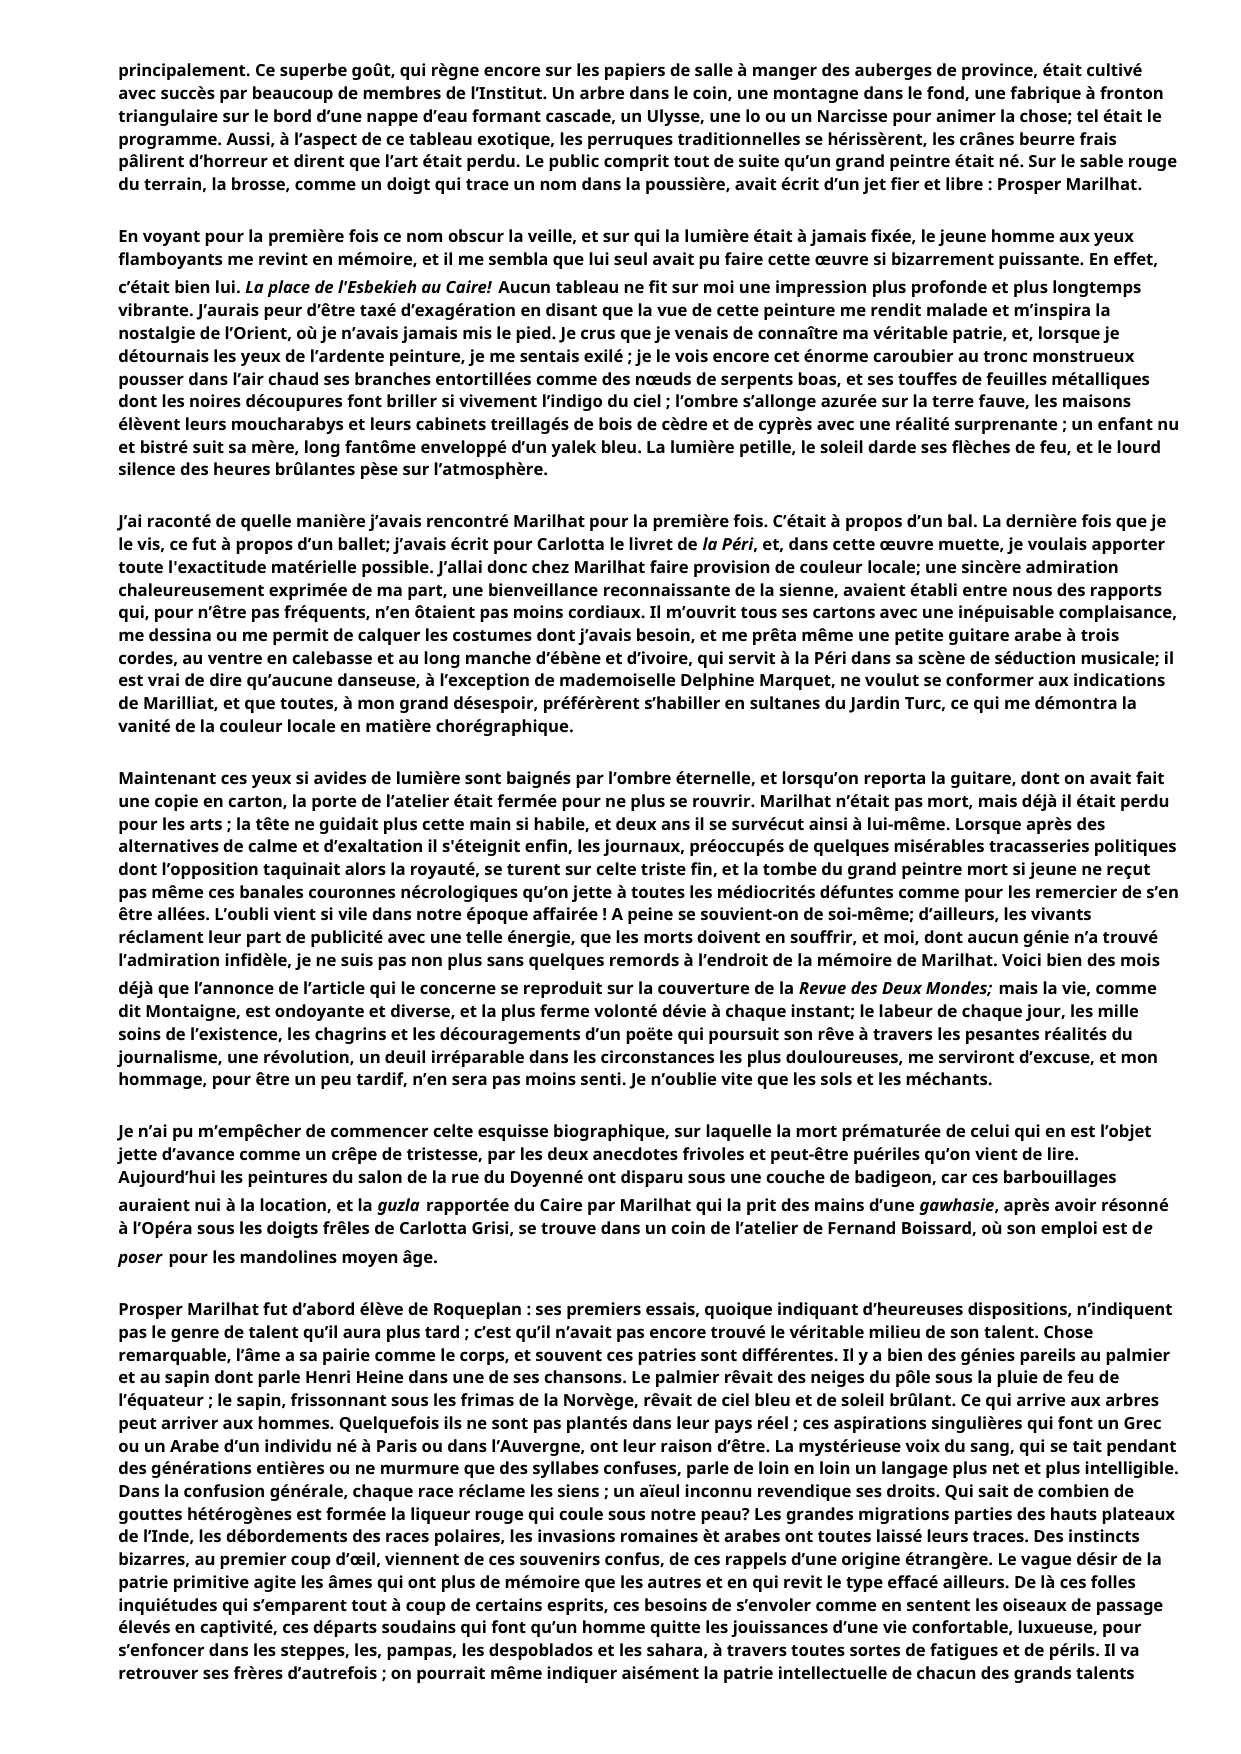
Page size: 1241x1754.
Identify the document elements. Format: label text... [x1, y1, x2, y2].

text Prosper Marilhat fut d’abord élève de Roqueplan : ses premiers essais, quoique indiquant d’heureuses dispositions, n’indiquent pas le genre de talent qu’il aura plus tard ; c’est qu’il n’avait pas encore trouvé le véritable milieu de son talent. Chose remarquable, l’âme a sa pairie comme le corps, et souvent ces patries sont différentes. Il y a bien des génies pareils au palmier et au sapin dont parle Henri Heine dans une de ses chansons. Le palmier rêvait des neiges du pôle sous la pluie de feu de l’équateur ; le sapin, frissonnant sous les frimas de la Norvège, rêvait de ciel bleu et de soleil brûlant. Ce qui arrive aux arbres peut arriver aux hommes. Quelquefois ils ne sont pas plantés dans leur pays réel ; ces aspirations singulières qui font un Grec ou un Arabe d’un individu né à Paris ou dans l’Auvergne, ont leur raison d’être. La mystérieuse voix du sang, qui se tait pendant des générations entières ou ne murmure que des syllabes confuses, parle de loin en loin un langage plus net et plus intelligible. Dans la confusion générale, chaque race réclame les siens ; un aïeul inconnu revendique ses droits. Qui sait de combien de gouttes hétérogènes est formée la liqueur rouge qui coule sous notre peau? Les grandes migrations parties des hauts plateaux de l’Inde, les débordements des races polaires, les invasions romaines èt arabes ont toutes laissé leurs traces. Des instincts bizarres, au premier coup d’œil, viennent de ces souvenirs confus, de ces rappels d’une origine étrangère. Le vague désir de la patrie primitive agite les âmes qui ont plus de mémoire que les autres et en qui revit le type effacé ailleurs. De là ces folles inquiétudes qui s’emparent tout à coup de certains esprits, ces besoins de s’envoler comme en sentent les oiseaux de passage élevés en captivité, ces départs soudains qui font qu’un homme quitte les jouissances d’une vie confortable, luxueuse, pour s’enfoncer dans les steppes, les, pampas, les despoblados et les sahara, à travers toutes sortes de fatigues et de périls. Il va retrouver ses frères d’autrefois ; on pourrait même indiquer aisément la patrie intellectuelle de chacun des grands talents [118, 1298, 1181, 1684]
text En voyant pour la première fois ce nom obscur la veille, et sur qui la lumière était à jamais fixée, le jeune homme aux yeux flamboyants me revint en mémoire, et il me sembla que lui seul avait pu faire cette œuvre si bizarrement puissante. En effet, c’était bien lui. La place de l'Esbekieh au Caire! Aucun tableau ne fit sur moi une impression plus profonde et plus longtemps vibrante. J’aurais peur d’être taxé d’exagération en disant que la vue de cette peinture me rendit malade et m’inspira la nostalgie de l’Orient, où je n’avais jamais mis le pied. Je crus que je venais de connaître ma véritable patrie, et, lorsque je détournais les yeux de l’ardente peinture, je me sentais exilé ; je le vois encore cet énorme caroubier au tronc monstrueux pousser dans l’air chaud ses branches entortillées comme des nœuds de serpents boas, et ses touffes de feuilles métalliques dont les noires découpures font briller si vivement l’indigo du ciel ; l’ombre s’allonge azurée sur la terre fauve, les maisons élèvent leurs moucharabys et leurs cabinets treillagés de bois de cèdre et de cyprès avec une réalité surprenante ; un enfant nu et bistré suit sa mère, long fantôme enveloppé d’un yalek bleu. La lumière petille, le soleil darde ses flèches de feu, et le lourd silence des heures brûlantes pèse sur l’atmosphère. [118, 225, 1181, 481]
text J’ai raconté de quelle manière j’avais rencontré Marilhat pour la première fois. C’était à propos d’un bal. La dernière fois que je le vis, ce fut à propos d’un ballet; j’avais écrit pour Carlotta le livret de la Péri, et, dans cette œuvre muette, je voulais apporter toute l'exactitude matérielle possible. J’allai donc chez Marilhat faire provision de couleur locale; une sincère admiration chaleureusement exprimée de ma part, une bienveillance reconnaissante de la sienne, avaient établi entre nous des rapports qui, pour n’être pas fréquents, n’en ôtaient pas moins cordiaux. Il m’ouvrit tous ses cartons avec une inépuisable complaisance, me dessina ou me permit de calquer les costumes dont j’avais besoin, et me prêta même une petite guitare arabe à trois cordes, au ventre en calebasse et au long manche d’ébène et d’ivoire, qui servit à la Péri dans sa scène de séduction musicale; il est vrai de dire qu’aucune danseuse, à l’exception de mademoiselle Delphine Marquet, ne voulut se conformer aux indications de Marilliat, et que toutes, à mon grand désespoir, préférèrent s’habiller en sultanes du Jardin Turc, ce qui me démontra la vanité de la couleur locale en matière chorégraphique. [118, 510, 1181, 737]
text Je n’ai pu m’empêcher de commencer celte esquisse biographique, sur laquelle la mort prématurée de celui qui en est l’objet jette d’avance comme un crêpe de tristesse, par les deux anecdotes frivoles et peut-être puériles qu’on vient de lire. Aujourd’hui les peintures du salon de la rue du Doyenné ont disparu sous une couche de badigeon, car ces barbouillages auraient nui à la location, et la guzla rapportée du Caire par Marilhat qui la prit des mains d’une gawhasie, après avoir résonné à l’Opéra sous les doigts frêles de Carlotta Grisi, se trouve dans un coin de l’atelier de Fernand Boissard, où son emploi est de poser pour les mandolines moyen âge. [118, 1120, 1181, 1268]
text principalement. Ce superbe goût, qui règne encore sur les papiers de salle à manger des auberges de province, était cultivé avec succès par beaucoup de membres de l’Institut. Un arbre dans le coin, une montagne dans le fond, une fabrique à fronton triangulaire sur le bord d’une nappe d’eau formant cascade, un Ulysse, une lo ou un Narcisse pour animer la chose; tel était le programme. Aussi, à l’aspect de ce tableau exotique, les perruques traditionnelles se hérissèrent, les crânes beurre frais pâlirent d’horreur et dirent que l’art était perdu. Le public comprit tout de suite qu’un grand peintre était né. Sur le sable rouge du terrain, la brosse, comme un doigt qui trace un nom dans la poussière, avait écrit d’un jet fier et libre : Prosper Marilhat. [118, 59, 1181, 195]
text Maintenant ces yeux si avides de lumière sont baignés par l’ombre éternelle, et lorsqu’on reporta la guitare, dont on avait fait une copie en carton, la porte de l’atelier était fermée pour ne plus se rouvrir. Marilhat n’était pas mort, mais déjà il était perdu pour les arts ; la tête ne guidait plus cette main si habile, et deux ans il se survécut ainsi à lui-même. Lorsque après des alternatives de calme et d’exaltation il s'éteignit enfin, les journaux, préoccupés de quelques misérables tracasseries politiques dont l’opposition taquinait alors la royauté, se turent sur celte triste fin, et la tombe du grand peintre mort si jeune ne reçut pas même ces banales couronnes nécrologiques qu’on jette à toutes les médiocrités défuntes comme pour les remercier de s’en être allées. L’oubli vient si vile dans notre époque affairée ! A peine se souvient-on de soi-même; d’ailleurs, les vivants réclament leur part de publicité avec une telle énergie, que les morts doivent en souffrir, et moi, dont aucun génie n’a trouvé l’admiration infidèle, je ne suis pas non plus sans quelques remords à l’endroit de la mémoire de Marilhat. Voici bien des mois déjà que l’annonce de l’article qui le concerne se reproduit sur la couverture de la Revue des Deux Mondes; mais la vie, comme dit Montaigne, est ondoyante et diverse, et la plus ferme volonté dévie à chaque instant; le labeur de chaque jour, les mille soins de l’existence, les chagrins et les découragements d’un poëte qui poursuit son rêve à travers les pesantes réalités du journalisme, une révolution, un deuil irréparable dans les circonstances les plus douloureuses, me serviront d’excuse, et mon hommage, pour être un peu tardif, n’en sera pas moins senti. Je n’oublie vite que les sols et les méchants. [118, 767, 1181, 1091]
